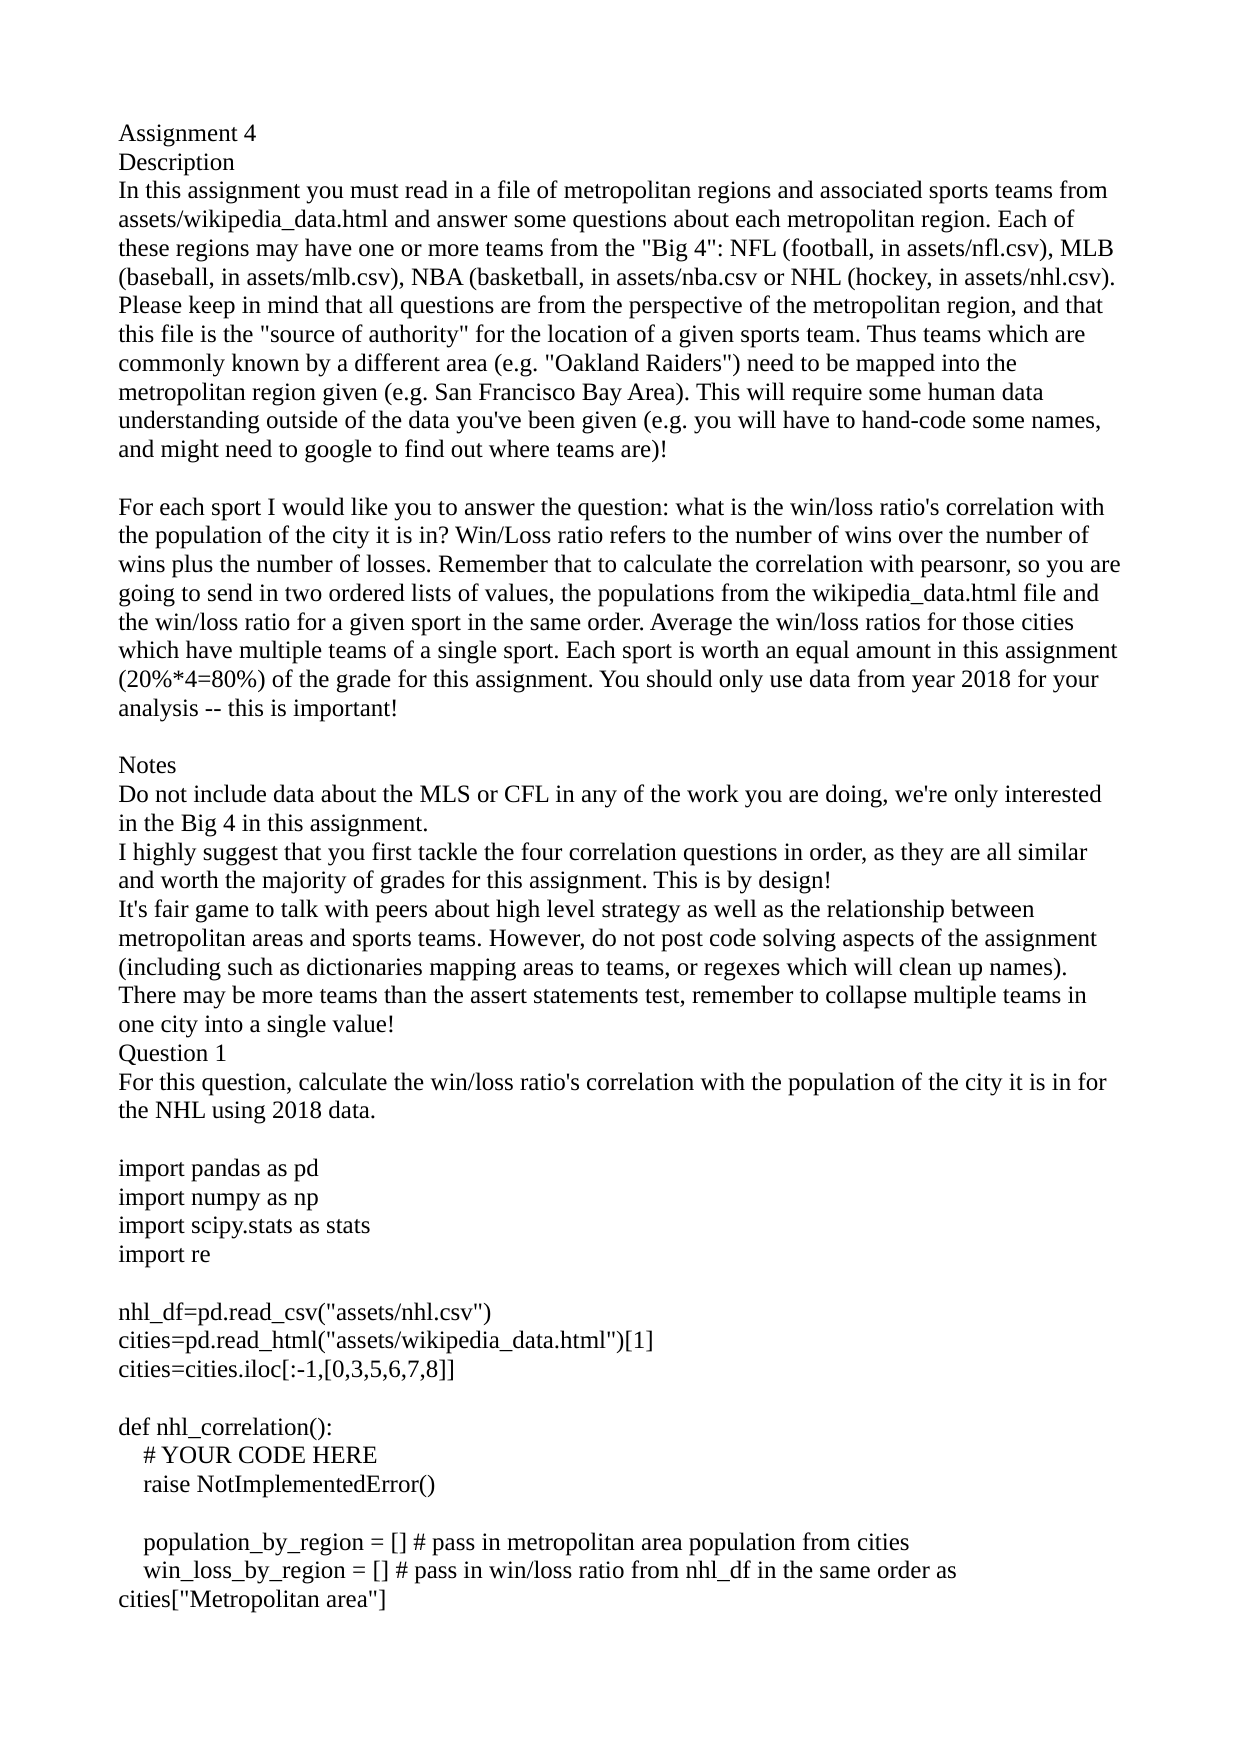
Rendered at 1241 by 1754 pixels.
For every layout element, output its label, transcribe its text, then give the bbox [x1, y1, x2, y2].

text Question 1 [118, 1038, 1122, 1067]
text Assignment 4 [118, 118, 1122, 147]
text # YOUR CODE HERE [118, 1441, 1122, 1469]
text nhl_df=pd.read_csv("assets/nhl.csv") [118, 1297, 1122, 1326]
text It's fair game to talk with peers about high level strategy as well as the relationship between metropolitan areas and sports teams. However, do not post code solving aspects of the assignment (including such as dictionaries mapping areas to teams, or regexes which will clean up names). [118, 894, 1122, 981]
text I highly suggest that you first tackle the four correlation questions in order, as they are all similar and worth the majority of grades for this assignment. This is by design! [118, 837, 1122, 894]
text import pandas as pd [118, 1153, 1122, 1182]
text import numpy as np [118, 1182, 1122, 1211]
text Notes [118, 751, 1122, 779]
text import scipy.stats as stats [118, 1211, 1122, 1239]
text Do not include data about the MLS or CFL in any of the work you are doing, we're only interested in the Big 4 in this assignment. [118, 779, 1122, 837]
text cities=pd.read_html("assets/wikipedia_data.html")[1] [118, 1326, 1122, 1354]
text ​ [118, 1268, 1122, 1297]
text win_loss_by_region = [] # pass in win/loss ratio from nhl_df in the same order as cities["Metropolitan area"] [118, 1556, 1122, 1613]
text For this question, calculate the win/loss ratio's correlation with the population of the city it is in for the NHL using 2018 data. [118, 1067, 1122, 1124]
text import re [118, 1239, 1122, 1268]
text ​ [118, 1383, 1122, 1412]
text def nhl_correlation(): [118, 1412, 1122, 1441]
text Description [118, 147, 1122, 176]
text For each sport I would like you to answer the question: what is the win/loss ratio's correlation with the population of the city it is in? Win/Loss ratio refers to the number of wins over the number of wins plus the number of losses. Remember that to calculate the correlation with pearsonr, so you are going to send in two ordered lists of values, the populations from the wikipedia_data.html file and the win/loss ratio for a given sport in the same order. Average the win/loss ratios for those cities which have multiple teams of a single sport. Each sport is worth an equal amount in this assignment (20%*4=80%) of the grade for this assignment. You should only use data from year 2018 for your analysis -- this is important! [118, 492, 1122, 722]
text In this assignment you must read in a file of metropolitan regions and associated sports teams from assets/wikipedia_data.html and answer some questions about each metropolitan region. Each of these regions may have one or more teams from the "Big 4": NFL (football, in assets/nfl.csv), MLB (baseball, in assets/mlb.csv), NBA (basketball, in assets/nba.csv or NHL (hockey, in assets/nhl.csv). Please keep in mind that all questions are from the perspective of the metropolitan region, and that this file is the "source of authority" for the location of a given sports team. Thus teams which are commonly known by a different area (e.g. "Oakland Raiders") need to be mapped into the metropolitan region given (e.g. San Francisco Bay Area). This will require some human data understanding outside of the data you've been given (e.g. you will have to hand-code some names, and might need to google to find out where teams are)! [118, 176, 1122, 463]
text cities=cities.iloc[:-1,[0,3,5,6,7,8]] [118, 1354, 1122, 1383]
text raise NotImplementedError() [118, 1469, 1122, 1498]
text population_by_region = [] # pass in metropolitan area population from cities [118, 1527, 1122, 1556]
text There may be more teams than the assert statements test, remember to collapse multiple teams in one city into a single value! [118, 981, 1122, 1038]
